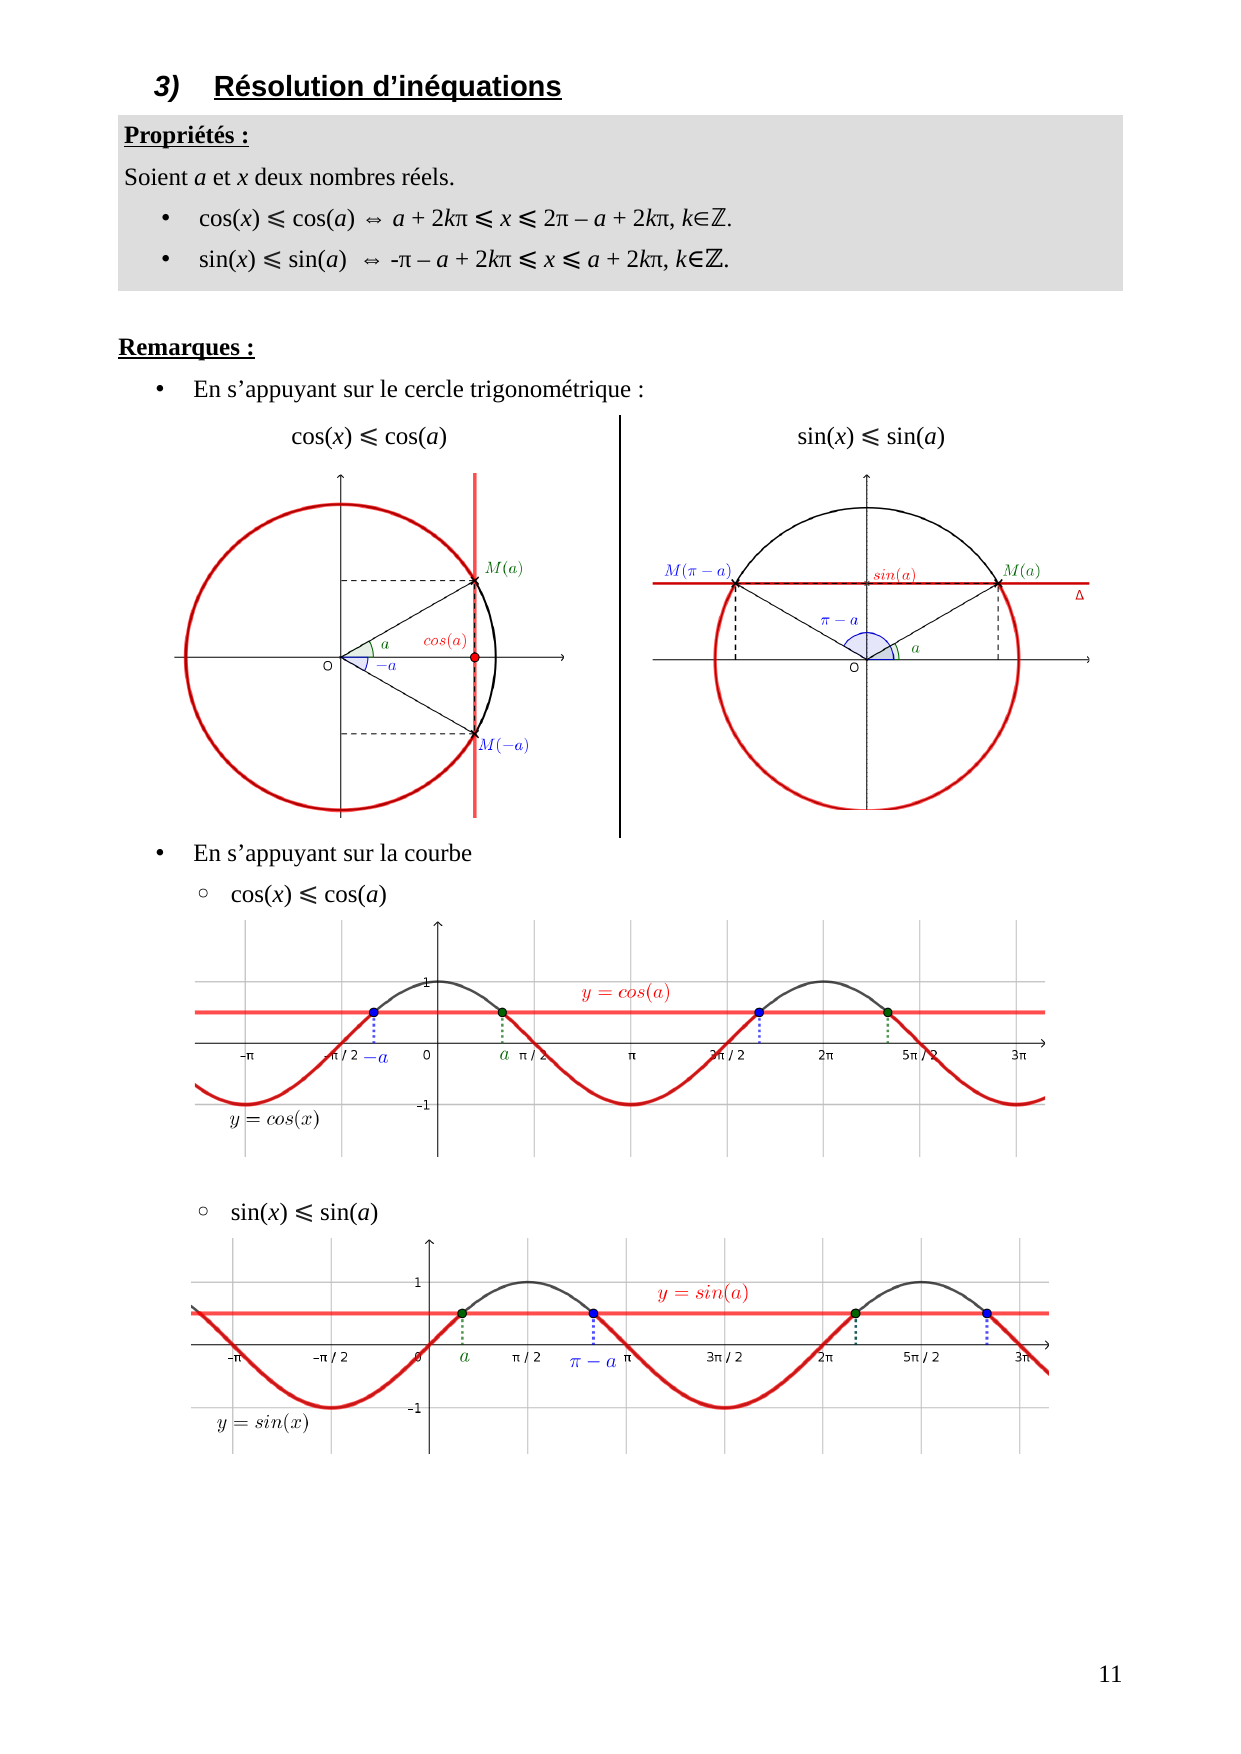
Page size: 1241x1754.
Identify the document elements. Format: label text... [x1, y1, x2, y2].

list cos(x) ⩽ cos(a) [193, 879, 1122, 908]
table_header cos(x) ⩽ cos(a) [118, 415, 619, 468]
table_cell [118, 468, 619, 473]
table_cell [621, 468, 1122, 473]
picture [652, 473, 1090, 810]
table_cell [564, 474, 619, 817]
subtitle Résolution d’inéquations [153, 69, 1122, 102]
list En s’appuyant sur la courbe [156, 838, 1122, 866]
table_cell [118, 474, 174, 817]
picture [194, 920, 1046, 1157]
text Remarques : [118, 332, 1122, 361]
table_header sin(x) ⩽ sin(a) [621, 415, 1122, 468]
table_cell [621, 474, 1122, 838]
table_header Propriétés : Soient a et x deux nombres réels. cos(x) ⩽ cos(a) ⇔ a + 2kπ ⩽ x ⩽ 2π – a + 2kπ, k∈ℤ. sin(x) ⩽ sin(a) ⇔ -π – a + 2kπ ⩽ x ⩽ a + 2kπ, k∈ℤ. [118, 115, 1123, 291]
picture [191, 1238, 1049, 1454]
list sin(x) ⩽ sin(a) [193, 1197, 1122, 1226]
list En s’appuyant sur le cercle trigonométrique : [156, 374, 1122, 402]
table_cell [118, 818, 619, 838]
picture [174, 473, 564, 818]
